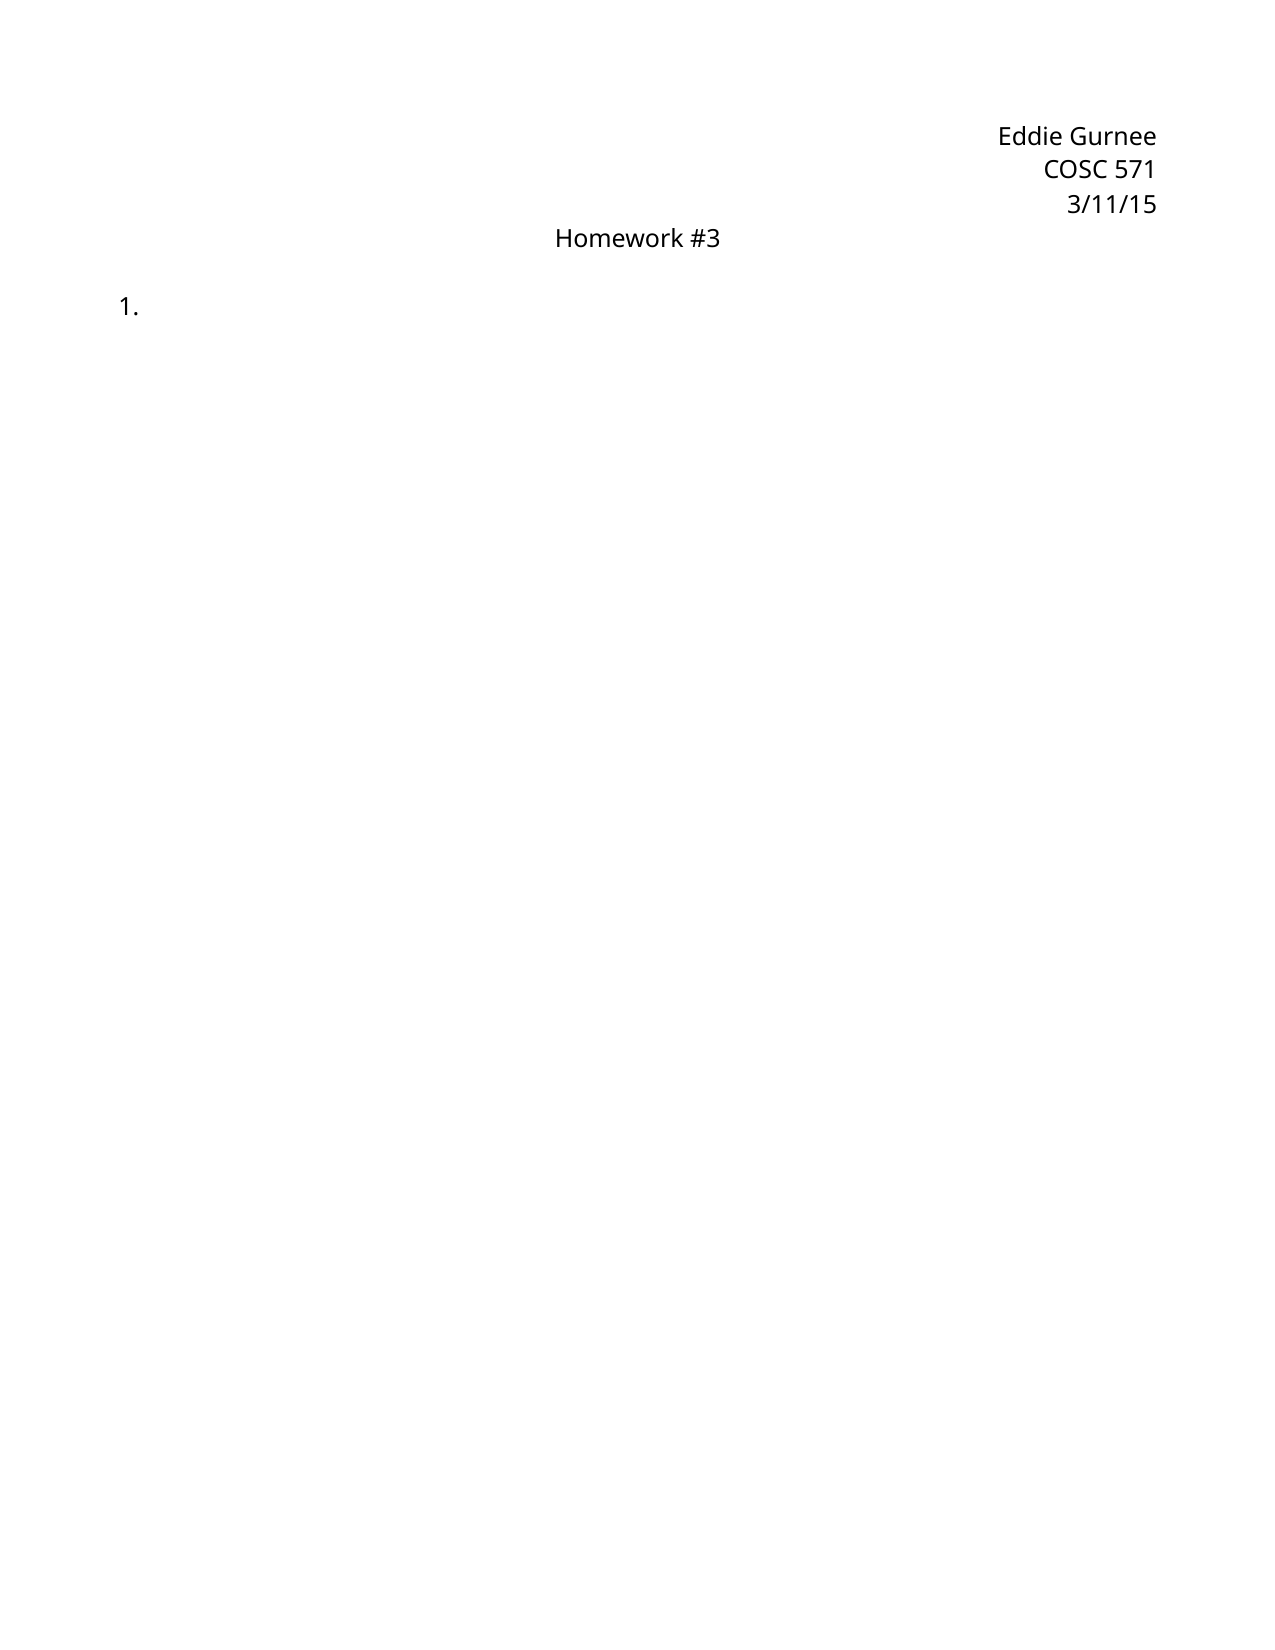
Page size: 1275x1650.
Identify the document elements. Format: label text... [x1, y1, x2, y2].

text 3/11/15 [118, 186, 1157, 220]
text Eddie Gurnee [118, 118, 1157, 152]
text Homework #3 [118, 220, 1157, 254]
text COSC 571 [118, 152, 1157, 186]
text 1. [118, 288, 1157, 322]
